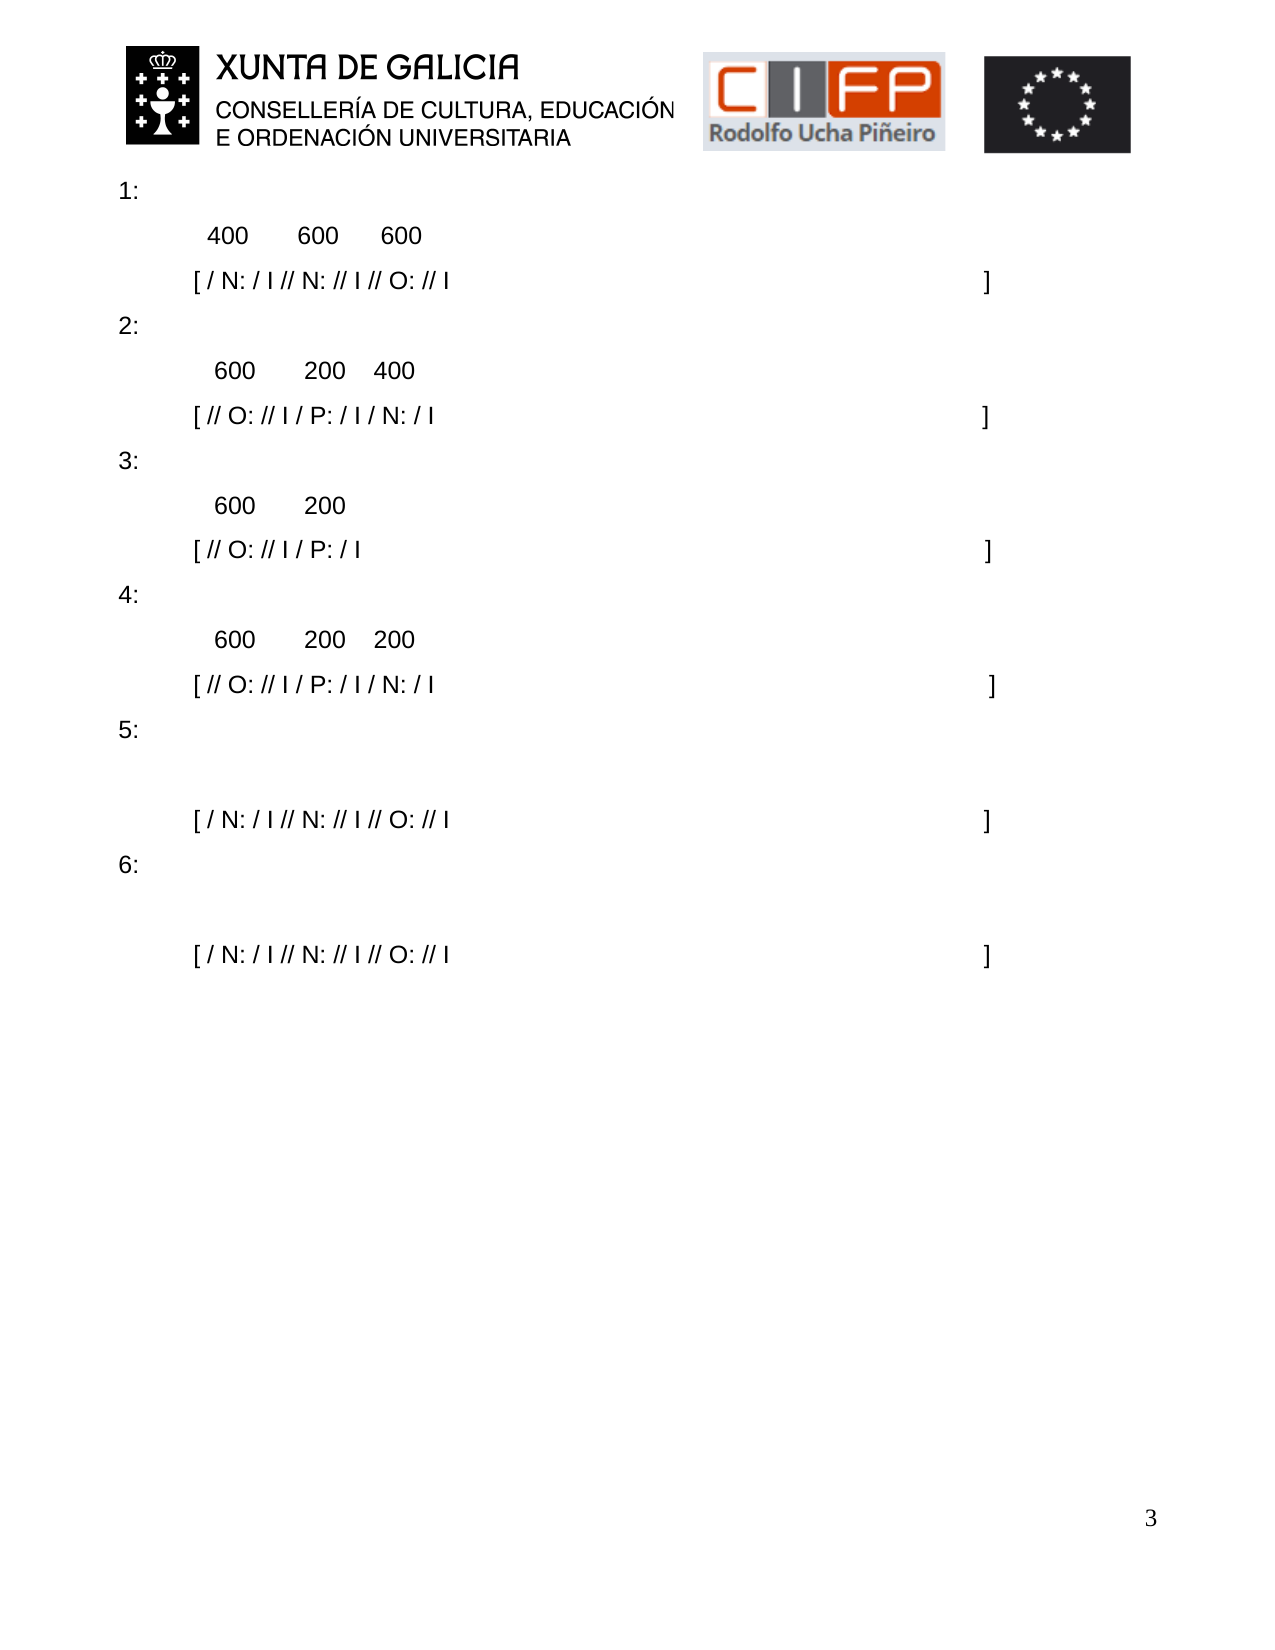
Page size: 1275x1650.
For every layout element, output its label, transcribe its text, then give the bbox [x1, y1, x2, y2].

text [ // O: // I / P: / I / N: / I ] [118, 670, 1157, 699]
text [ / N: / I // N: // I // O: // I ] [118, 805, 1157, 834]
text 5: [118, 715, 1157, 744]
text 4: [118, 580, 1157, 609]
text 1: [118, 176, 1157, 205]
text 2: [118, 311, 1157, 340]
text 6: [118, 850, 1157, 878]
text 400 600 600 [118, 221, 1157, 250]
text [ / N: / I // N: // I // O: // I ] [118, 939, 1157, 968]
text [ // O: // I / P: / I ] [118, 536, 1157, 564]
text [ / N: / I // N: // I // O: // I ] [118, 266, 1157, 295]
text 600 200 200 [118, 625, 1157, 654]
text [ // O: // I / P: / I / N: / I ] [118, 401, 1157, 429]
picture [126, 46, 674, 146]
text 600 200 [118, 491, 1157, 519]
picture [703, 52, 946, 151]
picture [983, 55, 1134, 155]
text 3: [118, 446, 1157, 474]
text 600 200 400 [118, 356, 1157, 385]
